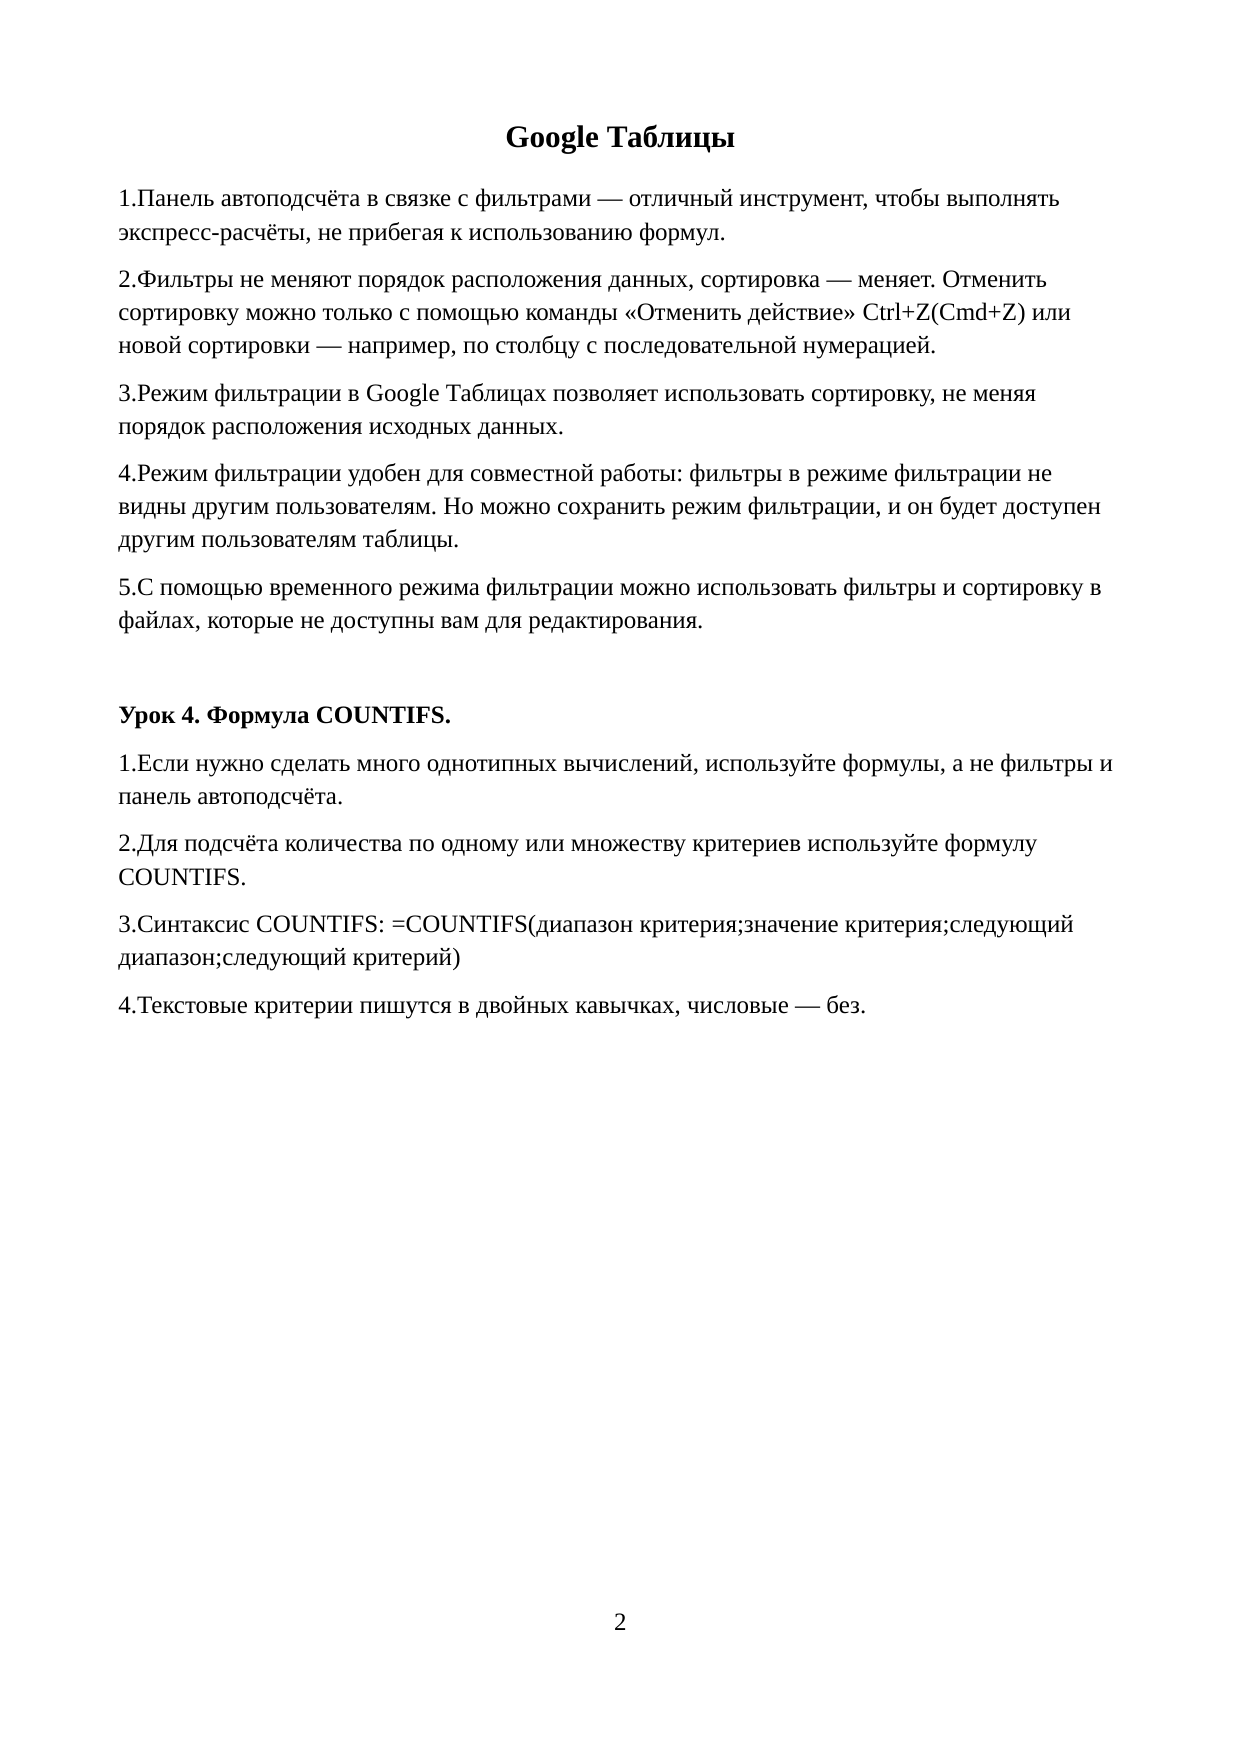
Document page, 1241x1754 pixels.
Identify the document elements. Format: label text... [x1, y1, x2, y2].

text 3.Синтаксис COUNTIFS: =COUNTIFS(диапазон критерия;значение критерия;следующий диапазон;следующий критерий) [118, 909, 1122, 971]
text 2.Фильтры не меняют порядок расположения данных, сортировка — меняет. Отменить сортировку можно только с помощью команды «Отменить действие» Ctrl+Z(Cmd+Z) или новой сортировки — например, по столбцу с последовательной нумерацией. [118, 264, 1122, 359]
text 4.Текстовые критерии пишутся в двойных кавычках, числовые — без. [118, 990, 1122, 1018]
text 1.Панель автоподсчёта в связке с фильтрами — отличный инструмент, чтобы выполнять экспресс-расчёты, не прибегая к использованию формул. [118, 183, 1122, 245]
text 4.Режим фильтрации удобен для совместной работы: фильтры в режиме фильтрации не видны другим пользователям. Но можно сохранить режим фильтрации, и он будет доступен другим пользователям таблицы. [118, 458, 1122, 553]
text 5.С помощью временного режима фильтрации можно использовать фильтры и сортировку в файлах, которые не доступны вам для редактирования. [118, 572, 1122, 634]
text Урок 4. Формула COUNTIFS. [118, 700, 1122, 729]
text 2.Для подсчёта количества по одному или множеству критериев используйте формулу COUNTIFS. [118, 828, 1122, 890]
text 3.Режим фильтрации в Google Таблицах позволяет использовать сортировку, не меняя порядок расположения исходных данных. [118, 378, 1122, 439]
text 1.Если нужно сделать много однотипных вычислений, используйте формулы, а не фильтры и панель автоподсчёта. [118, 748, 1122, 810]
